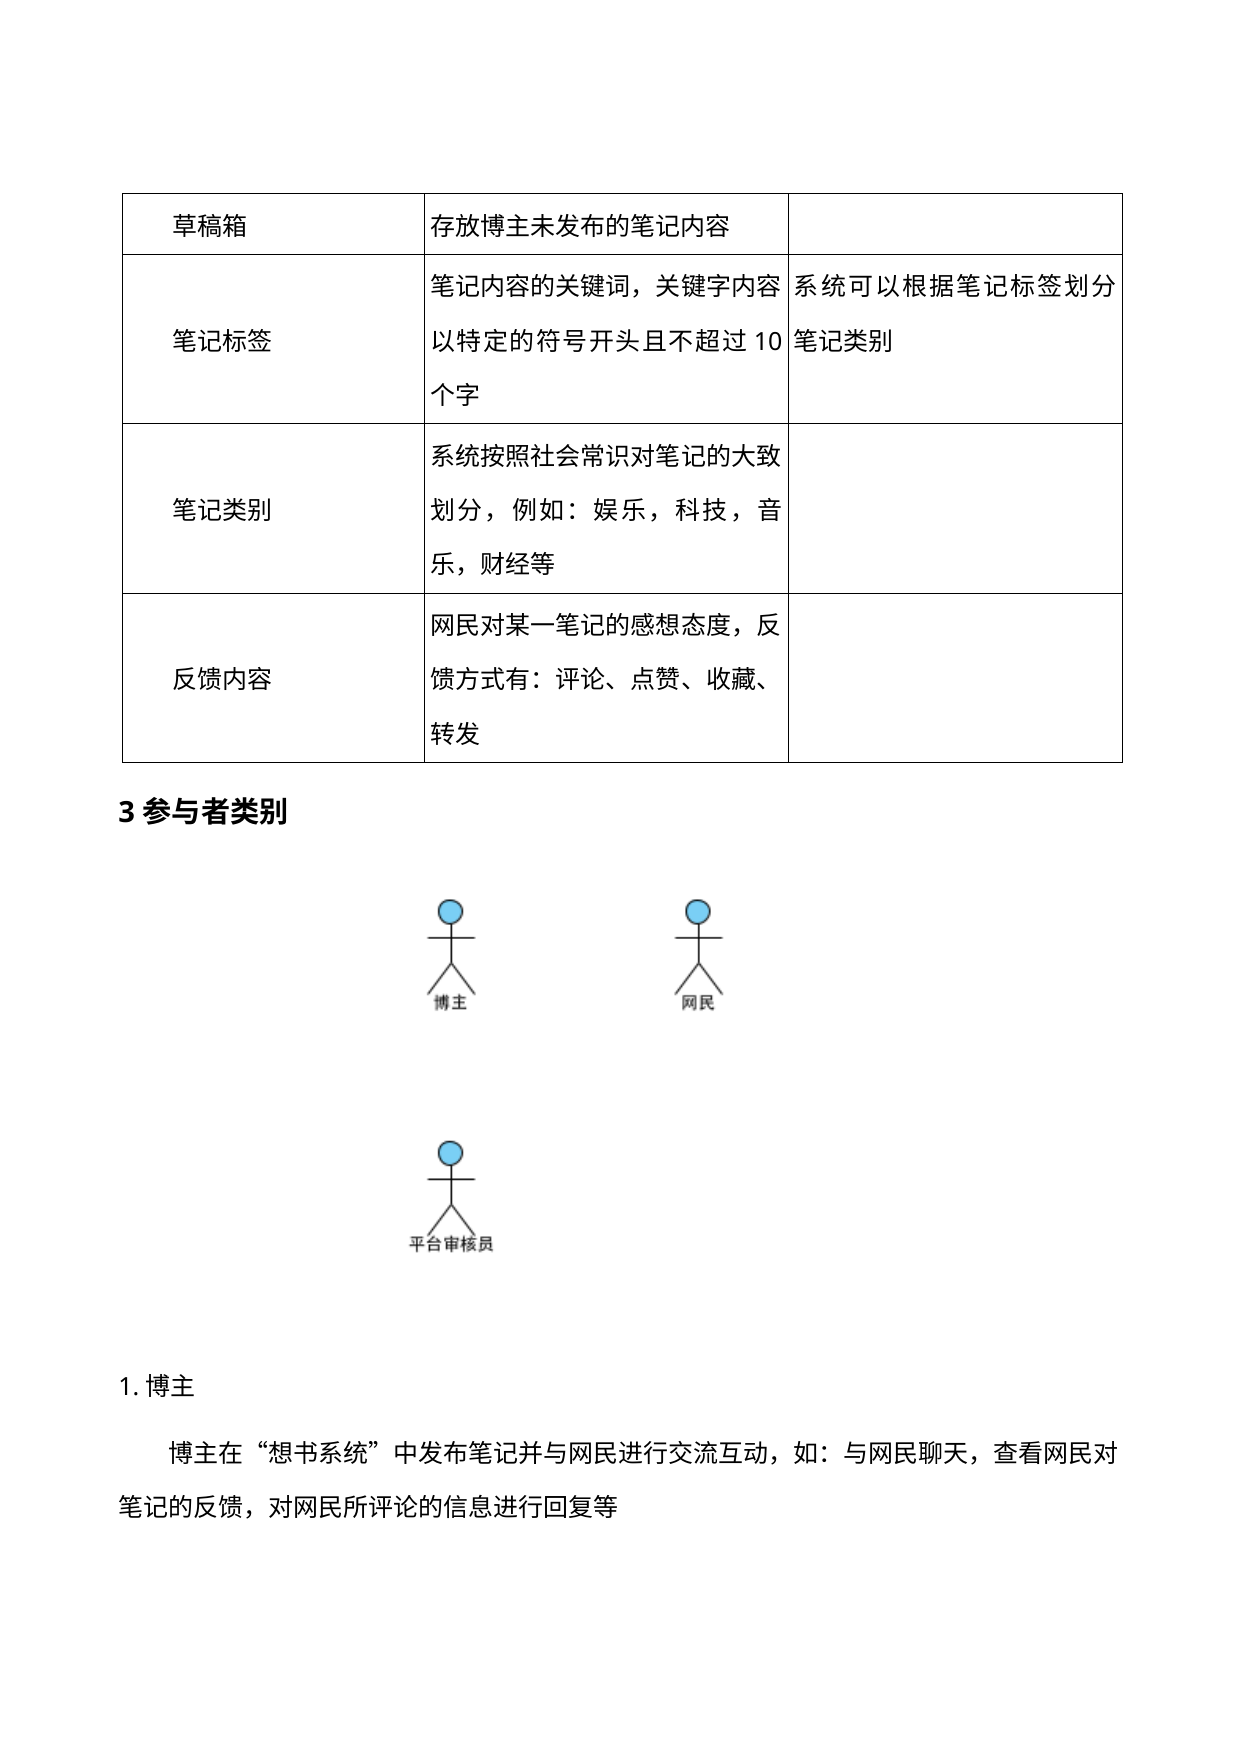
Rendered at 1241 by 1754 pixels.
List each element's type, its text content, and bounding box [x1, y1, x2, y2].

table_cell 系统可以根据笔记标签划分笔记类别 [789, 255, 1122, 423]
table_cell 笔记类别 [123, 424, 424, 593]
picture [313, 871, 927, 1276]
table_cell 笔记内容的关键词，关键字内容以特定的符号开头且不超过10个字 [425, 255, 788, 423]
table_cell 存放博主未发布的笔记内容 [425, 194, 788, 254]
table_cell [789, 424, 1122, 593]
table_cell [789, 594, 1122, 762]
table_cell 系统按照社会常识对笔记的大致划分，例如：娱乐，科技，音乐，财经等 [425, 424, 788, 593]
text 1. 博主 [118, 1367, 1122, 1403]
table_cell 网民对某一笔记的感想态度，反馈方式有：评论、点赞、收藏、转发 [425, 594, 788, 762]
table_cell 笔记标签 [123, 255, 424, 423]
table_cell 反馈内容 [123, 594, 424, 762]
text 博主在“想书系统”中发布笔记并与网民进行交流互动，如：与网民聊天，查看网民对笔记的反馈，对网民所评论的信息进行回复等 [118, 1433, 1122, 1524]
subtitle 3 参与者类别 [118, 788, 1122, 831]
table_cell [789, 194, 1122, 254]
table_cell 草稿箱 [123, 194, 424, 254]
